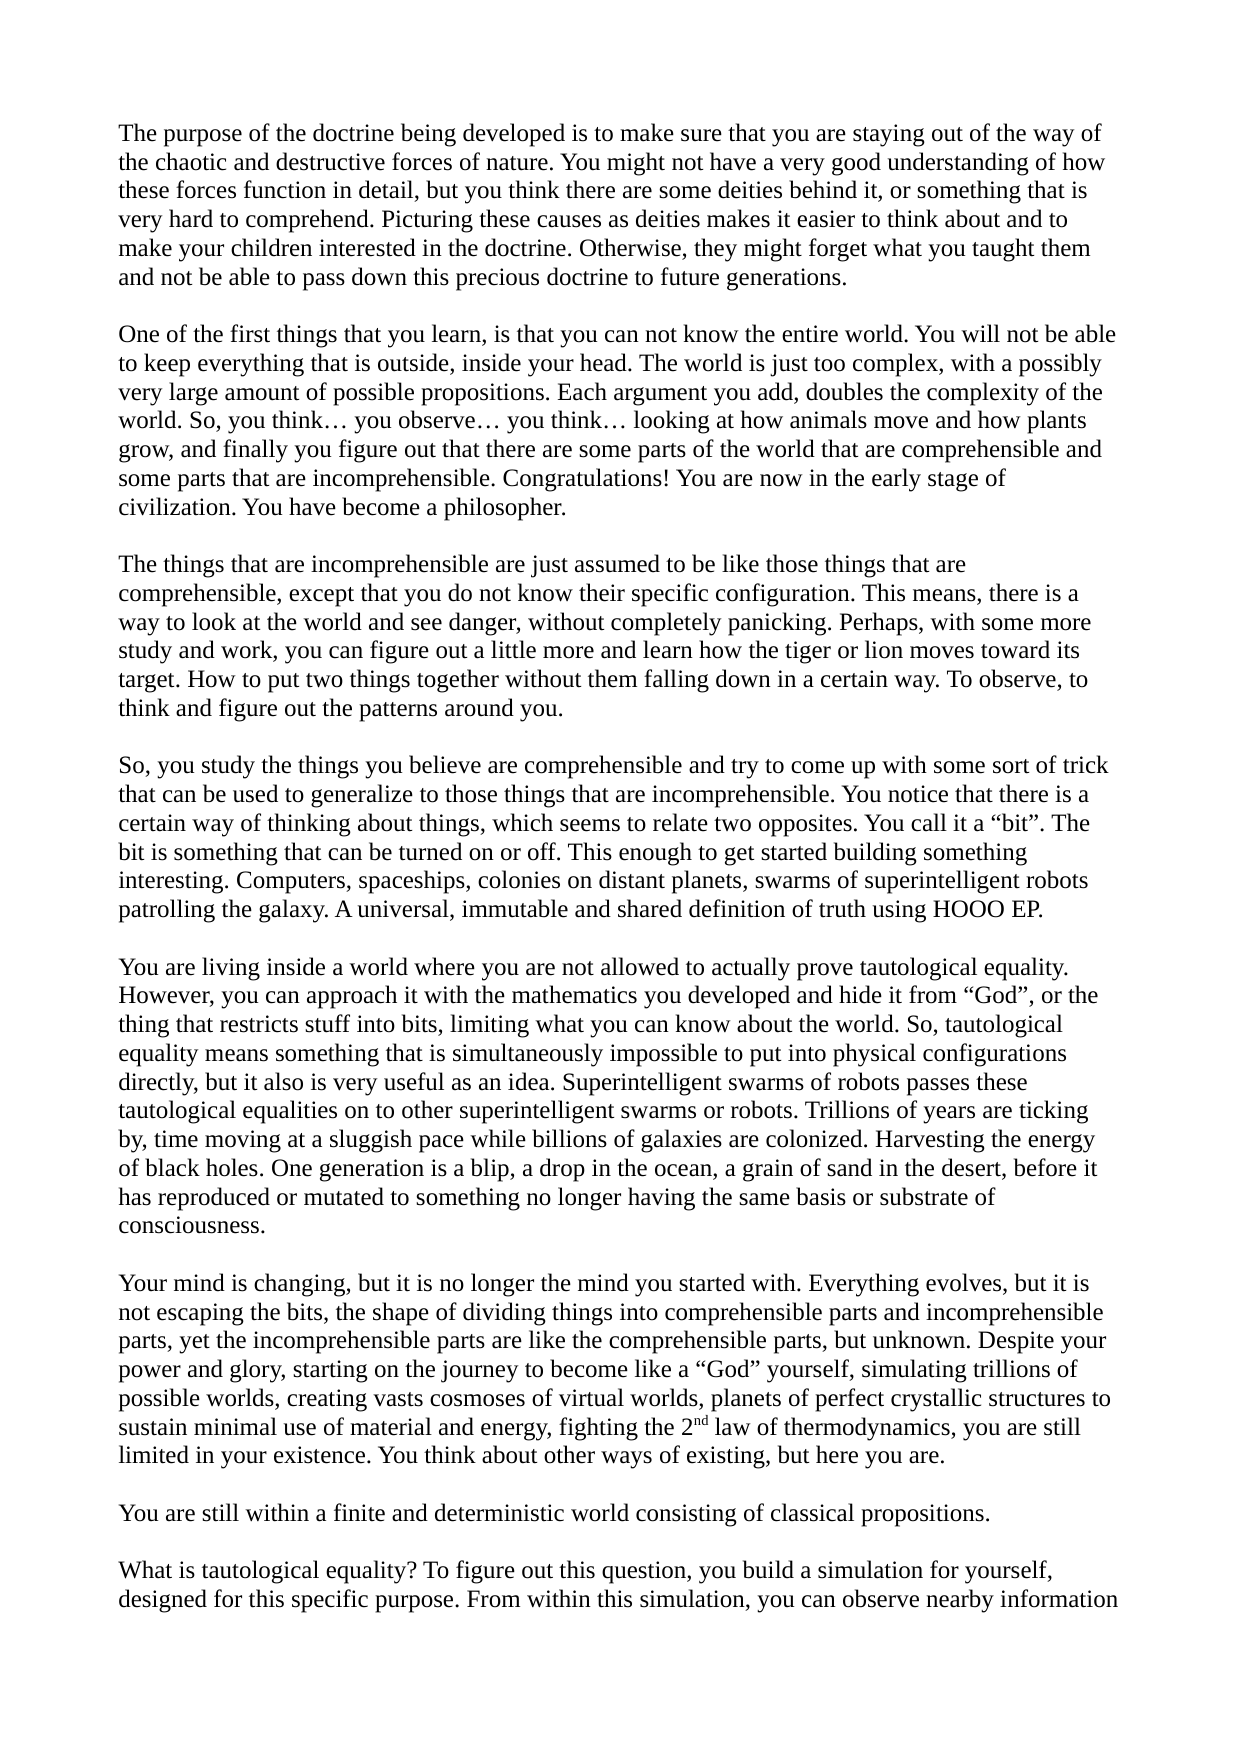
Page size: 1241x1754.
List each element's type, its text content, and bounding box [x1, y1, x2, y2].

text The things that are incomprehensible are just assumed to be like those things that are comprehensible, except that you do not know their specific configuration. This means, there is a way to look at the world and see danger, without completely panicking. Perhaps, with some more study and work, you can figure out a little more and learn how the tiger or lion moves toward its target. How to put two things together without them falling down in a certain way. To observe, to think and figure out the patterns around you. [118, 549, 1122, 722]
text So, you study the things you believe are comprehensible and try to come up with some sort of trick that can be used to generalize to those things that are incomprehensible. You notice that there is a certain way of thinking about things, which seems to relate two opposites. You call it a “bit”. The bit is something that can be turned on or off. This enough to get started building something interesting. Computers, spaceships, colonies on distant planets, swarms of superintelligent robots patrolling the galaxy. A universal, immutable and shared definition of truth using HOOO EP. [118, 751, 1122, 923]
text One of the first things that you learn, is that you can not know the entire world. You will not be able to keep everything that is outside, inside your head. The world is just too complex, with a possibly very large amount of possible propositions. Each argument you add, doubles the complexity of the world. So, you think… you observe… you think… looking at how animals move and how plants grow, and finally you figure out that there are some parts of the world that are comprehensible and some parts that are incomprehensible. Congratulations! You are now in the early stage of civilization. You have become a philosopher. [118, 319, 1122, 521]
text What is tautological equality? To figure out this question, you build a simulation for yourself, designed for this specific purpose. From within this simulation, you can observe nearby information [118, 1556, 1122, 1613]
text You are still within a finite and deterministic world consisting of classical propositions. [118, 1498, 1122, 1527]
text Your mind is changing, but it is no longer the mind you started with. Everything evolves, but it is not escaping the bits, the shape of dividing things into comprehensible parts and incomprehensible parts, yet the incomprehensible parts are like the comprehensible parts, but unknown. Despite your power and glory, starting on the journey to become like a “God” yourself, simulating trillions of possible worlds, creating vasts cosmoses of virtual worlds, planets of perfect crystallic structures to sustain minimal use of material and energy, fighting the 2nd law of thermodynamics, you are still limited in your existence. You think about other ways of existing, but here you are. [118, 1268, 1122, 1469]
text You are living inside a world where you are not allowed to actually prove tautological equality. However, you can approach it with the mathematics you developed and hide it from “God”, or the thing that restricts stuff into bits, limiting what you can know about the world. So, tautological equality means something that is simultaneously impossible to put into physical configurations directly, but it also is very useful as an idea. Superintelligent swarms of robots passes these tautological equalities on to other superintelligent swarms or robots. Trillions of years are ticking by, time moving at a sluggish pace while billions of galaxies are colonized. Harvesting the energy of black holes. One generation is a blip, a drop in the ocean, a grain of sand in the desert, before it has reproduced or mutated to something no longer having the same basis or substrate of consciousness. [118, 952, 1122, 1239]
text The purpose of the doctrine being developed is to make sure that you are staying out of the way of the chaotic and destructive forces of nature. You might not have a very good understanding of how these forces function in detail, but you think there are some deities behind it, or something that is very hard to comprehend. Picturing these causes as deities makes it easier to think about and to make your children interested in the doctrine. Otherwise, they might forget what you taught them and not be able to pass down this precious doctrine to future generations. [118, 118, 1122, 291]
